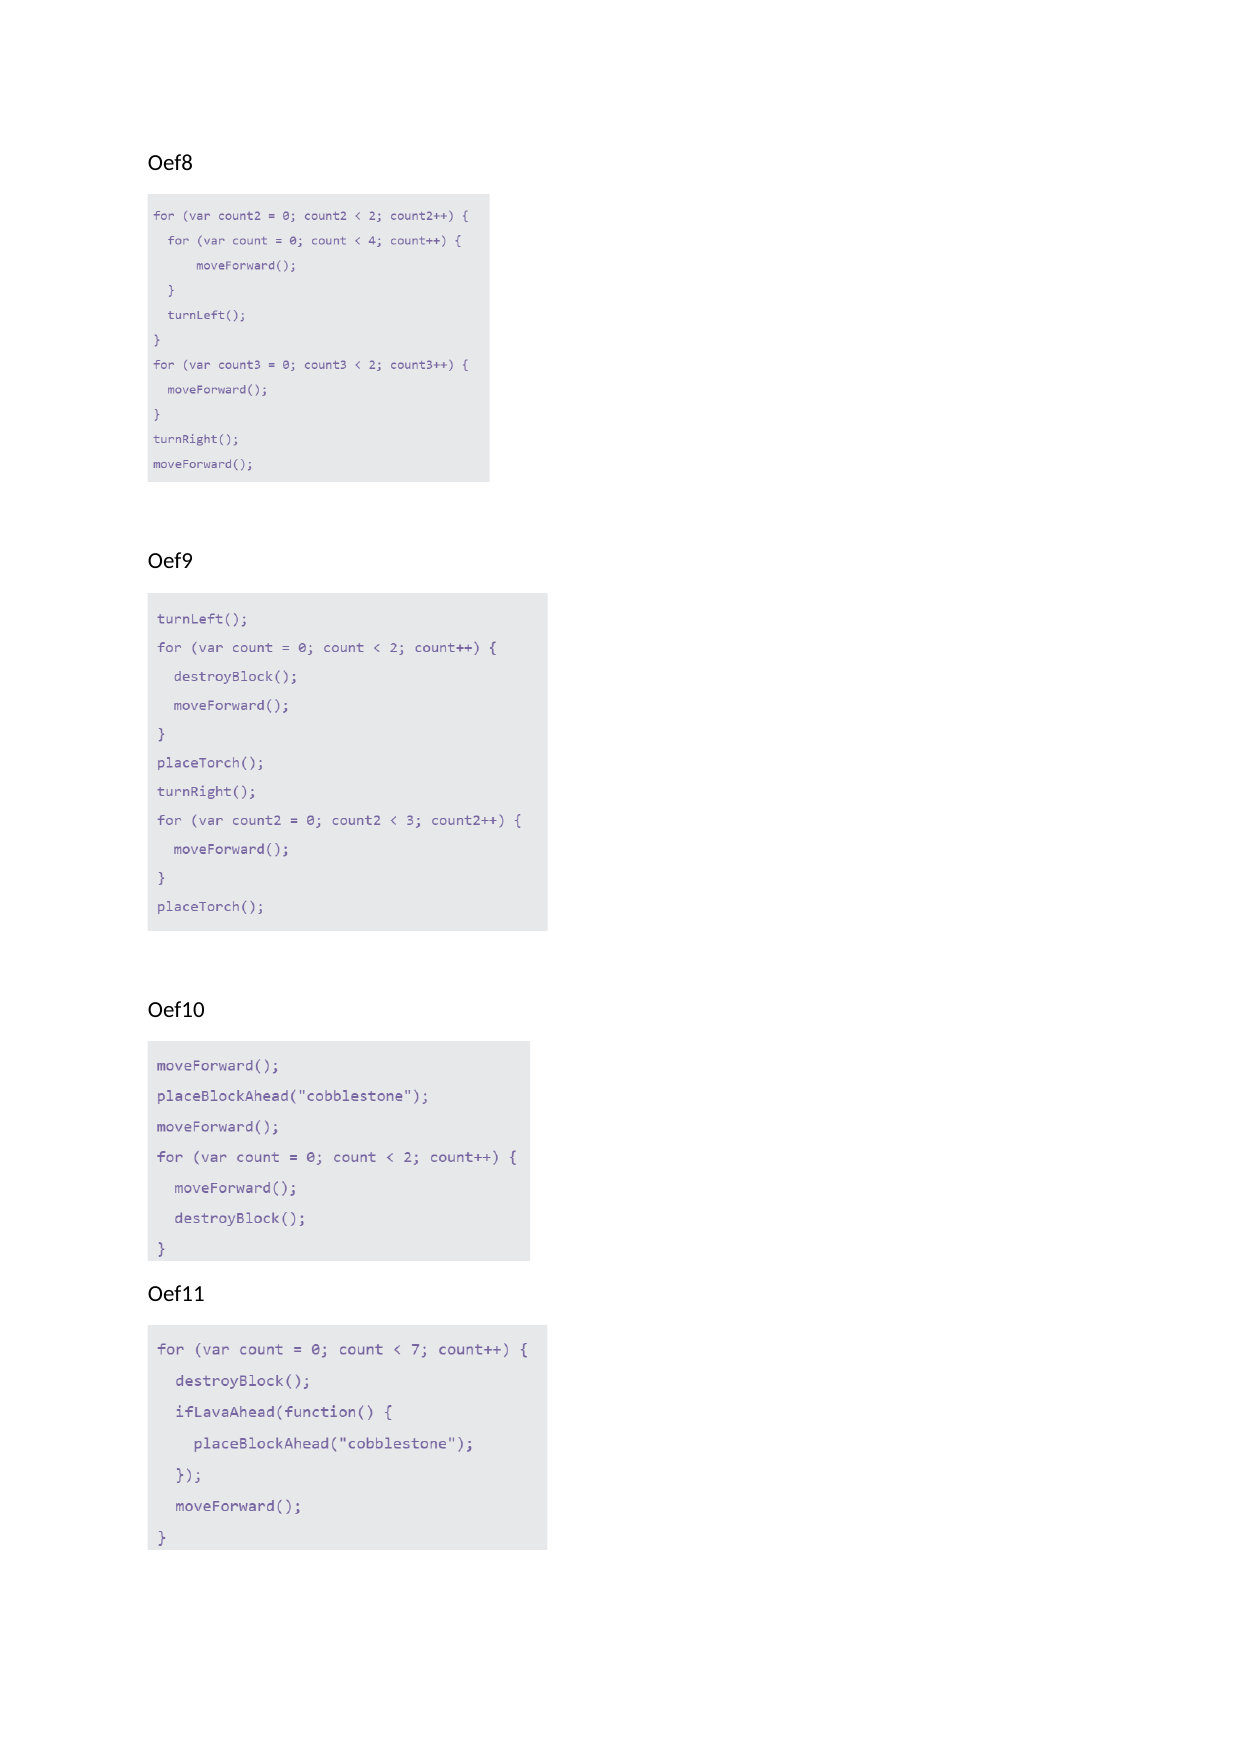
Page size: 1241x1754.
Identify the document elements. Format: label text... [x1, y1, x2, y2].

text Oef10 [148, 995, 1093, 1023]
text Oef9 [148, 547, 1093, 575]
text Oef11 [148, 1279, 1093, 1307]
text Oef8 [148, 148, 1093, 176]
